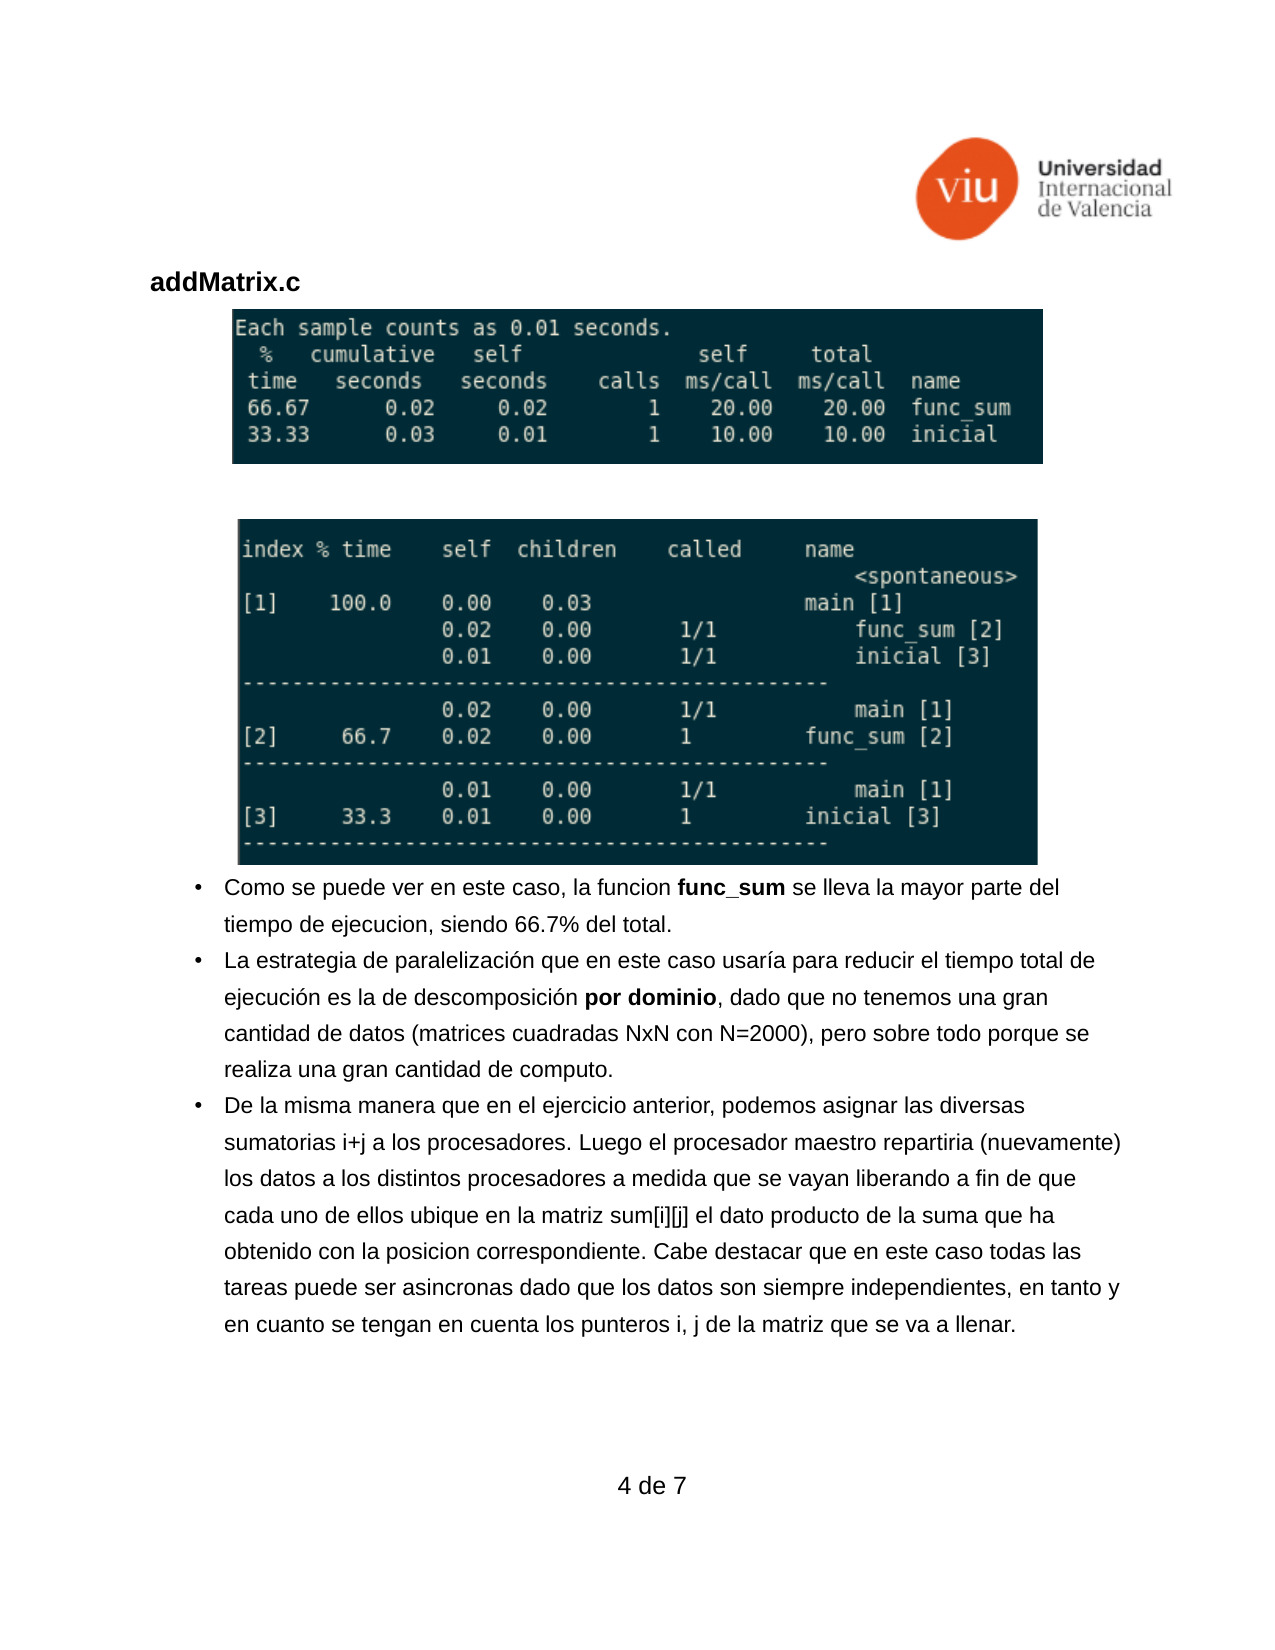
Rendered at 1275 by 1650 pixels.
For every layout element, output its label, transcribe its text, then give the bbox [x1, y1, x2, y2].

picture [481, 808, 490, 824]
picture [918, 808, 928, 824]
picture [567, 540, 578, 557]
picture [869, 812, 878, 824]
picture [474, 323, 483, 335]
picture [386, 426, 397, 442]
picture [872, 593, 876, 613]
picture [718, 540, 740, 557]
picture [946, 780, 950, 800]
picture [737, 376, 746, 388]
picture [882, 700, 891, 717]
picture [850, 376, 859, 388]
picture [481, 622, 490, 637]
picture [910, 807, 914, 827]
picture [442, 702, 454, 717]
picture [542, 702, 554, 717]
picture [567, 728, 591, 744]
picture [487, 323, 496, 335]
picture [356, 540, 391, 557]
picture [280, 545, 291, 557]
picture [567, 648, 591, 663]
picture [922, 700, 926, 720]
picture [946, 700, 950, 720]
picture [932, 702, 941, 717]
picture [442, 622, 454, 637]
picture [857, 812, 865, 824]
picture [317, 542, 329, 557]
picture [374, 376, 384, 388]
picture [481, 540, 490, 557]
picture [882, 780, 891, 797]
picture [925, 376, 960, 388]
picture [725, 376, 734, 388]
picture [442, 808, 454, 824]
picture [270, 593, 274, 613]
picture [982, 622, 991, 637]
picture [567, 595, 579, 610]
picture [423, 350, 435, 362]
picture [825, 400, 848, 415]
picture [836, 426, 848, 442]
picture [486, 350, 497, 362]
picture [712, 400, 721, 415]
picture [824, 350, 835, 362]
picture [681, 648, 691, 663]
picture [837, 376, 846, 388]
picture [694, 648, 703, 666]
picture [922, 727, 926, 747]
picture [412, 323, 421, 335]
picture [832, 812, 840, 824]
picture [298, 426, 308, 442]
picture [511, 320, 522, 335]
picture [693, 782, 703, 800]
picture [922, 780, 926, 800]
picture [706, 648, 716, 663]
picture [707, 702, 716, 717]
picture [968, 648, 978, 663]
picture [262, 372, 297, 388]
picture [869, 732, 878, 744]
picture [825, 426, 834, 442]
picture [825, 373, 834, 391]
picture [537, 400, 546, 415]
picture [882, 807, 890, 824]
picture [467, 622, 479, 637]
picture [243, 545, 252, 557]
picture [844, 598, 853, 610]
picture [707, 622, 716, 637]
picture [925, 403, 934, 415]
picture [819, 732, 828, 744]
picture [537, 376, 546, 388]
picture [857, 647, 865, 663]
picture [933, 807, 937, 827]
picture [869, 651, 878, 663]
picture [812, 347, 821, 362]
picture [399, 323, 409, 335]
picture [355, 808, 365, 824]
picture [650, 323, 659, 335]
picture [542, 648, 554, 663]
picture [950, 430, 959, 442]
picture [542, 595, 554, 610]
picture [237, 320, 258, 335]
picture [442, 648, 454, 663]
picture [348, 376, 359, 388]
picture [894, 625, 903, 637]
picture [913, 134, 1175, 245]
picture [343, 808, 352, 824]
picture [612, 323, 622, 335]
picture [882, 625, 890, 637]
picture [894, 785, 903, 797]
picture [681, 728, 690, 744]
picture [950, 403, 959, 415]
picture [882, 732, 890, 744]
picture [542, 622, 554, 637]
picture [256, 728, 265, 744]
picture [331, 595, 341, 610]
picture [681, 808, 690, 824]
picture [612, 376, 621, 388]
picture [988, 425, 996, 442]
list Como se puede ver en este caso, la funcion func_sum se lleva la mayor parte del tiempo de ejecucion, siendo 66.7% del total. [194, 519, 1125, 937]
picture [469, 540, 477, 557]
picture [925, 430, 934, 441]
picture [855, 571, 878, 583]
picture [583, 545, 591, 557]
picture [248, 400, 272, 415]
picture [819, 545, 854, 557]
picture [832, 593, 841, 610]
picture [586, 323, 597, 335]
picture [542, 728, 554, 744]
picture [387, 323, 396, 335]
picture [386, 400, 397, 415]
picture [706, 782, 716, 797]
picture [270, 727, 274, 747]
picture [442, 595, 454, 610]
picture [706, 540, 715, 557]
picture [249, 373, 258, 388]
picture [246, 727, 250, 747]
picture [837, 347, 846, 362]
picture [444, 545, 452, 557]
picture [855, 705, 878, 717]
picture [512, 372, 533, 388]
picture [512, 345, 521, 362]
picture [963, 430, 971, 442]
picture [919, 625, 928, 637]
picture [324, 350, 358, 362]
picture [932, 647, 940, 663]
picture [262, 323, 271, 335]
picture [686, 376, 709, 388]
picture [387, 347, 396, 362]
picture [946, 727, 950, 747]
text addMatrix.c [150, 266, 1125, 297]
picture [819, 812, 828, 824]
picture [861, 400, 885, 415]
picture [882, 595, 891, 610]
picture [567, 782, 591, 797]
picture [556, 540, 565, 557]
picture [913, 376, 921, 388]
picture [567, 702, 591, 717]
picture [246, 593, 250, 613]
picture [650, 400, 659, 415]
picture [750, 372, 759, 388]
picture [806, 545, 815, 557]
picture [625, 372, 633, 388]
picture [380, 808, 390, 824]
picture [400, 350, 408, 362]
picture [807, 727, 815, 744]
picture [436, 320, 446, 335]
picture [411, 350, 421, 362]
picture [988, 403, 1011, 415]
picture [311, 323, 347, 340]
picture [913, 398, 921, 415]
picture [693, 622, 703, 640]
picture [932, 782, 941, 797]
picture [919, 568, 928, 583]
picture [261, 426, 271, 442]
picture [531, 540, 540, 557]
picture [256, 540, 277, 557]
picture [749, 400, 773, 415]
picture [894, 705, 903, 717]
picture [498, 426, 510, 442]
picture [286, 426, 296, 442]
picture [374, 350, 383, 362]
picture [850, 350, 859, 362]
picture [312, 350, 321, 362]
picture [625, 318, 646, 335]
picture [855, 785, 878, 797]
picture [592, 545, 615, 557]
picture [442, 728, 454, 744]
picture [681, 702, 691, 717]
picture [857, 620, 865, 637]
picture [467, 595, 491, 610]
picture [712, 426, 721, 442]
picture [424, 400, 433, 415]
picture [343, 542, 352, 557]
picture [938, 430, 946, 442]
picture [700, 350, 709, 362]
picture [861, 426, 885, 442]
picture [875, 372, 884, 388]
picture [342, 728, 366, 744]
picture [481, 782, 491, 797]
picture [749, 426, 772, 442]
picture [467, 782, 479, 797]
picture [693, 702, 703, 720]
picture [299, 400, 308, 415]
picture [537, 426, 546, 442]
picture [519, 545, 527, 557]
picture [763, 372, 771, 388]
picture [844, 812, 853, 824]
picture [932, 625, 940, 637]
picture [270, 807, 274, 827]
picture [724, 426, 735, 442]
picture [544, 545, 552, 557]
picture [467, 648, 479, 663]
picture [893, 732, 904, 744]
picture [411, 400, 422, 415]
list De la misma manera que en el ejercicio anterior, podemos asignar las diversas sumatorias i+j a los procesadores. Luego el procesador maestro repartiria (nuevamente) los datos a los distintos procesadores a medida que se vayan liberando a fin de que cada uno de ellos ubique en la matriz sum[i][j] el dato producto de la suma que ha obtenido con la posicion correspondiente. Cabe destacar que en este caso todas las tareas puede ser asincronas dado que los datos son siempre independientes, en tanto y en cuanto se tengan en cuenta los punteros i, j de la matriz que se va a llenar. [194, 1092, 1125, 1337]
picture [500, 345, 508, 362]
picture [450, 323, 458, 335]
picture [919, 651, 928, 663]
picture [475, 350, 483, 362]
picture [337, 376, 346, 388]
picture [536, 320, 547, 335]
picture [424, 426, 433, 442]
picture [361, 323, 372, 335]
picture [960, 647, 964, 667]
picture [798, 376, 821, 388]
picture [467, 808, 479, 824]
picture [983, 647, 987, 667]
picture [246, 807, 250, 827]
picture [669, 545, 678, 557]
picture [260, 347, 272, 362]
picture [467, 702, 479, 717]
picture [381, 728, 390, 744]
picture [600, 376, 608, 388]
picture [711, 350, 722, 362]
picture [975, 403, 984, 415]
picture [380, 595, 391, 610]
picture [738, 345, 746, 362]
picture [498, 400, 510, 415]
picture [681, 545, 690, 557]
picture [362, 376, 371, 388]
picture [913, 430, 921, 442]
picture [869, 625, 878, 637]
picture [442, 782, 454, 797]
picture [285, 400, 297, 415]
picture [481, 702, 490, 717]
picture [994, 571, 1017, 583]
picture [805, 598, 828, 610]
picture [932, 571, 940, 583]
picture [481, 728, 490, 744]
picture [938, 403, 946, 415]
picture [694, 540, 702, 557]
picture [249, 426, 258, 442]
picture [681, 782, 691, 797]
picture [894, 651, 903, 663]
picture [724, 400, 735, 415]
picture [975, 430, 984, 442]
picture [600, 323, 608, 335]
picture [944, 571, 979, 583]
picture [807, 812, 815, 824]
picture [650, 426, 659, 442]
picture [907, 647, 915, 663]
picture [863, 345, 871, 362]
picture [567, 808, 591, 824]
picture [481, 648, 490, 663]
picture [567, 622, 591, 637]
picture [972, 620, 976, 640]
picture [473, 376, 496, 388]
picture [299, 323, 308, 335]
picture [293, 545, 303, 557]
picture [580, 595, 590, 610]
picture [462, 376, 471, 388]
picture [907, 571, 915, 583]
picture [882, 571, 904, 588]
picture [882, 647, 890, 663]
picture [575, 323, 583, 335]
picture [982, 571, 991, 583]
picture [996, 620, 1000, 640]
picture [412, 376, 421, 388]
picture [682, 622, 691, 637]
picture [350, 318, 358, 335]
picture [255, 808, 265, 824]
picture [523, 426, 535, 442]
list La estrategia de paralelización que en este caso usaría para reducir el tiempo total de ejecución es la de descomposición por dominio, dado que no tenemos una gran cantidad de datos (matrices cuadradas NxN con N=2000), pero sobre todo porque se realiza una gran cantidad de computo. [194, 947, 1125, 1082]
picture [844, 732, 853, 744]
picture [650, 376, 659, 388]
picture [274, 318, 283, 335]
picture [712, 373, 721, 391]
picture [542, 808, 554, 824]
picture [424, 323, 433, 335]
picture [455, 545, 466, 557]
picture [896, 593, 900, 613]
picture [542, 782, 554, 797]
picture [411, 426, 422, 442]
picture [637, 372, 646, 388]
picture [256, 595, 266, 610]
picture [467, 728, 479, 744]
picture [831, 732, 840, 744]
picture [932, 728, 940, 744]
picture [943, 625, 954, 637]
picture [863, 372, 871, 388]
picture [499, 376, 509, 388]
picture [362, 345, 370, 362]
picture [387, 372, 408, 388]
picture [550, 320, 559, 335]
picture [523, 400, 535, 415]
picture [725, 345, 733, 362]
picture [342, 595, 366, 610]
